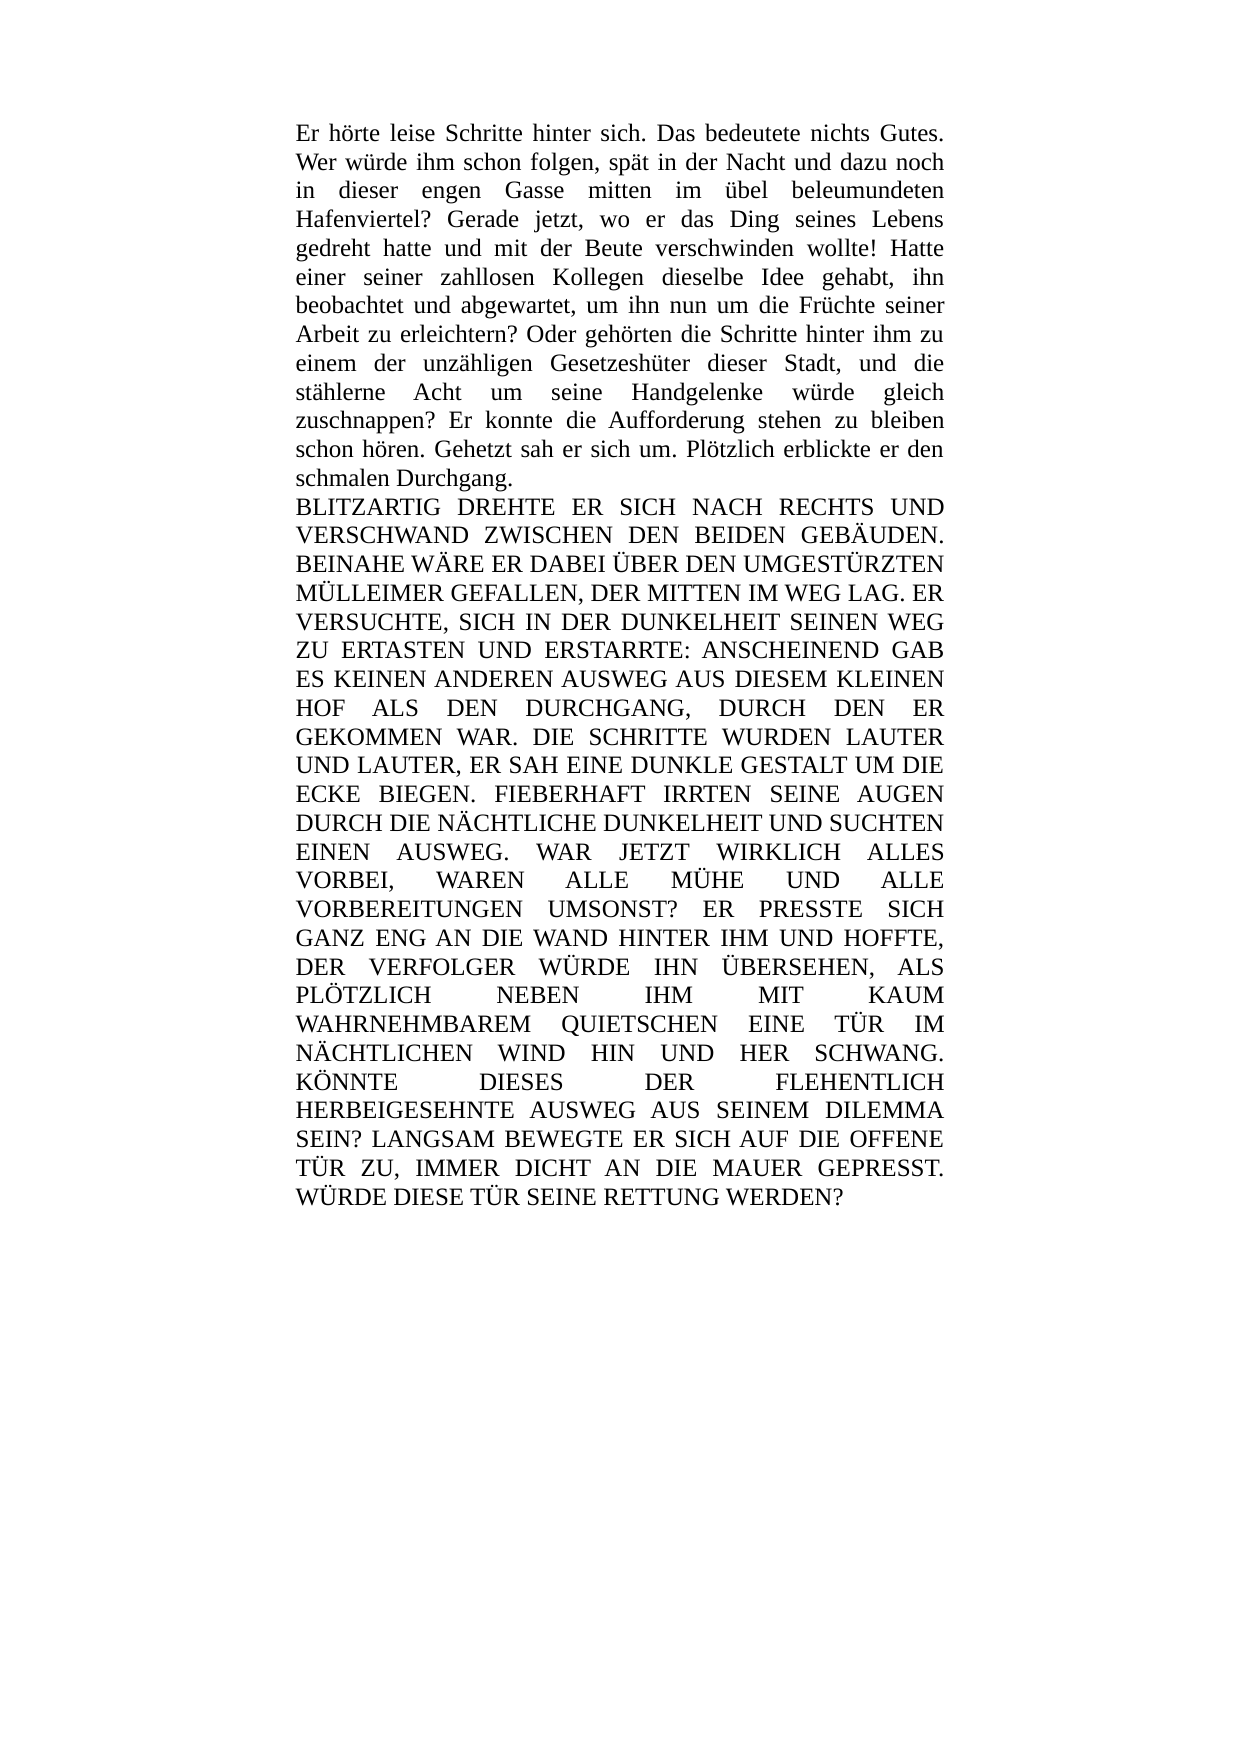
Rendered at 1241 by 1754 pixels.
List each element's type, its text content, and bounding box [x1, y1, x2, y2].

text BLITZARTIG DREHTE ER SICH NACH RECHTS UND VERSCHWAND ZWISCHEN DEN BEIDEN GEBÄUDEN. BEINAHE WÄRE ER DABEI ÜBER DEN UMGESTÜRZTEN MÜLLEIMER GEFALLEN, DER MITTEN IM WEG LAG. ER VERSUCHTE, SICH IN DER DUNKELHEIT SEINEN WEG ZU ERTASTEN UND ERSTARRTE: ANSCHEINEND GAB ES KEINEN ANDEREN AUSWEG AUS DIESEM KLEINEN HOF ALS DEN DURCHGANG, DURCH DEN ER GEKOMMEN WAR. DIE SCHRITTE WURDEN LAUTER UND LAUTER, ER SAH EINE DUNKLE GESTALT UM DIE ECKE BIEGEN. FIEBERHAFT IRRTEN SEINE AUGEN DURCH DIE NÄCHTLICHE DUNKELHEIT UND SUCHTEN EINEN AUSWEG. WAR JETZT WIRKLICH ALLES VORBEI, WAREN ALLE MÜHE UND ALLE VORBEREITUNGEN UMSONST? ER PRESSTE SICH GANZ ENG AN DIE WAND HINTER IHM UND HOFFTE, DER VERFOLGER WÜRDE IHN ÜBERSEHEN, ALS PLÖTZLICH NEBEN IHM MIT KAUM WAHRNEHMBAREM QUIETSCHEN EINE TÜR IM NÄCHTLICHEN WIND HIN UND HER SCHWANG. KÖNNTE DIESES DER FLEHENTLICH HERBEIGESEHNTE AUSWEG AUS SEINEM DILEMMA SEIN? LANGSAM BEWEGTE ER SICH AUF DIE OFFENE TÜR ZU, IMMER DICHT AN DIE MAUER GEPRESST. WÜRDE DIESE TÜR SEINE RETTUNG WERDEN? [295, 492, 945, 1211]
text Er hörte leise Schritte hinter sich. Das bedeutete nichts Gutes. Wer würde ihm schon folgen, spät in der Nacht und dazu noch in dieser engen Gasse mitten im übel beleumundeten Hafenviertel? Gerade jetzt, wo er das Ding seines Lebens gedreht hatte und mit der Beute verschwinden wollte! Hatte einer seiner zahllosen Kollegen dieselbe Idee gehabt, ihn beobachtet und abgewartet, um ihn nun um die Früchte seiner Arbeit zu erleichtern? Oder gehörten die Schritte hinter ihm zu einem der unzähligen Gesetzeshüter dieser Stadt, und die stählerne Acht um seine Handgelenke würde gleich zuschnappen? Er konnte die Aufforderung stehen zu bleiben schon hören. Gehetzt sah er sich um. Plötzlich erblickte er den schmalen Durchgang. [295, 118, 945, 492]
